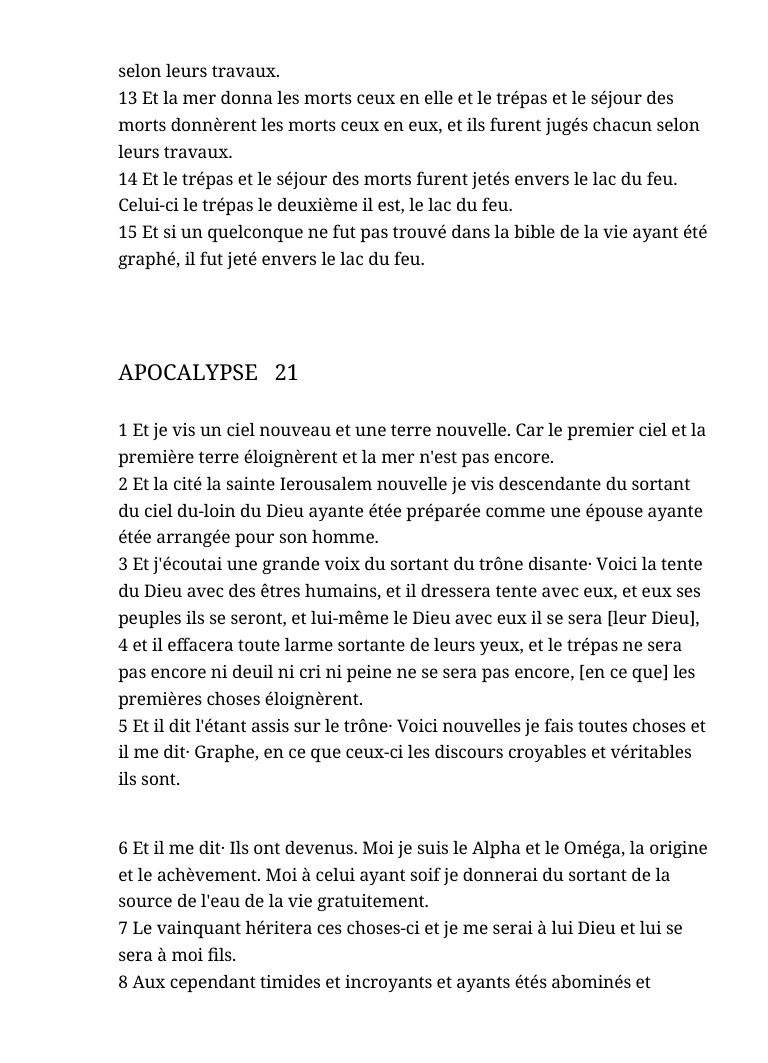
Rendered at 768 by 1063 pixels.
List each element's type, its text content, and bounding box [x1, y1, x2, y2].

text APOCALYPSE 21 [118, 357, 709, 387]
text selon leurs travaux. 13 Et la mer donna les morts ceux en elle et le trépas et le séjour des morts donnèrent les morts ceux en eux, et ils furent jugés chacun selon leurs travaux. 14 Et le trépas et le séjour des morts furent jetés envers le lac du feu. Celui-ci le trépas le deuxième il est, le lac du feu. 15 Et si un quelconque ne fut pas trouvé dans la bible de la vie ayant été graphé, il fut jeté envers le lac du feu. [118, 59, 709, 271]
text 6 Et il me dit· Ils ont devenus. Moi je suis le Alpha et le Oméga, la origine et le achèvement. Moi à celui ayant soif je donnerai du sortant de la source de l'eau de la vie gratuitement. 7 Le vainquant héritera ces choses-ci et je me serai à lui Dieu et lui se sera à moi fils. 8 Aux cependant timides et incroyants et ayants étés abominés et [118, 836, 709, 993]
text 1 Et je vis un ciel nouveau et une terre nouvelle. Car le premier ciel et la première terre éloignèrent et la mer n'est pas encore. 2 Et la cité la sainte Ierousalem nouvelle je vis descendante du sortant du ciel du-loin du Dieu ayante étée préparée comme une épouse ayante étée arrangée pour son homme. 3 Et j'écoutai une grande voix du sortant du trône disante· Voici la tente du Dieu avec des êtres humains, et il dressera tente avec eux, et eux ses peuples ils se seront, et lui-même le Dieu avec eux il se sera [leur Dieu], 4 et il effacera toute larme sortante de leurs yeux, et le trépas ne sera pas encore ni deuil ni cri ni peine ne se sera pas encore, [en ce que] les premières choses éloignèrent. 5 Et il dit l'étant assis sur le trône· Voici nouvelles je fais toutes choses et il me dit· Graphe, en ce que ceux-ci les discours croyables et véritables ils sont. [118, 391, 709, 818]
